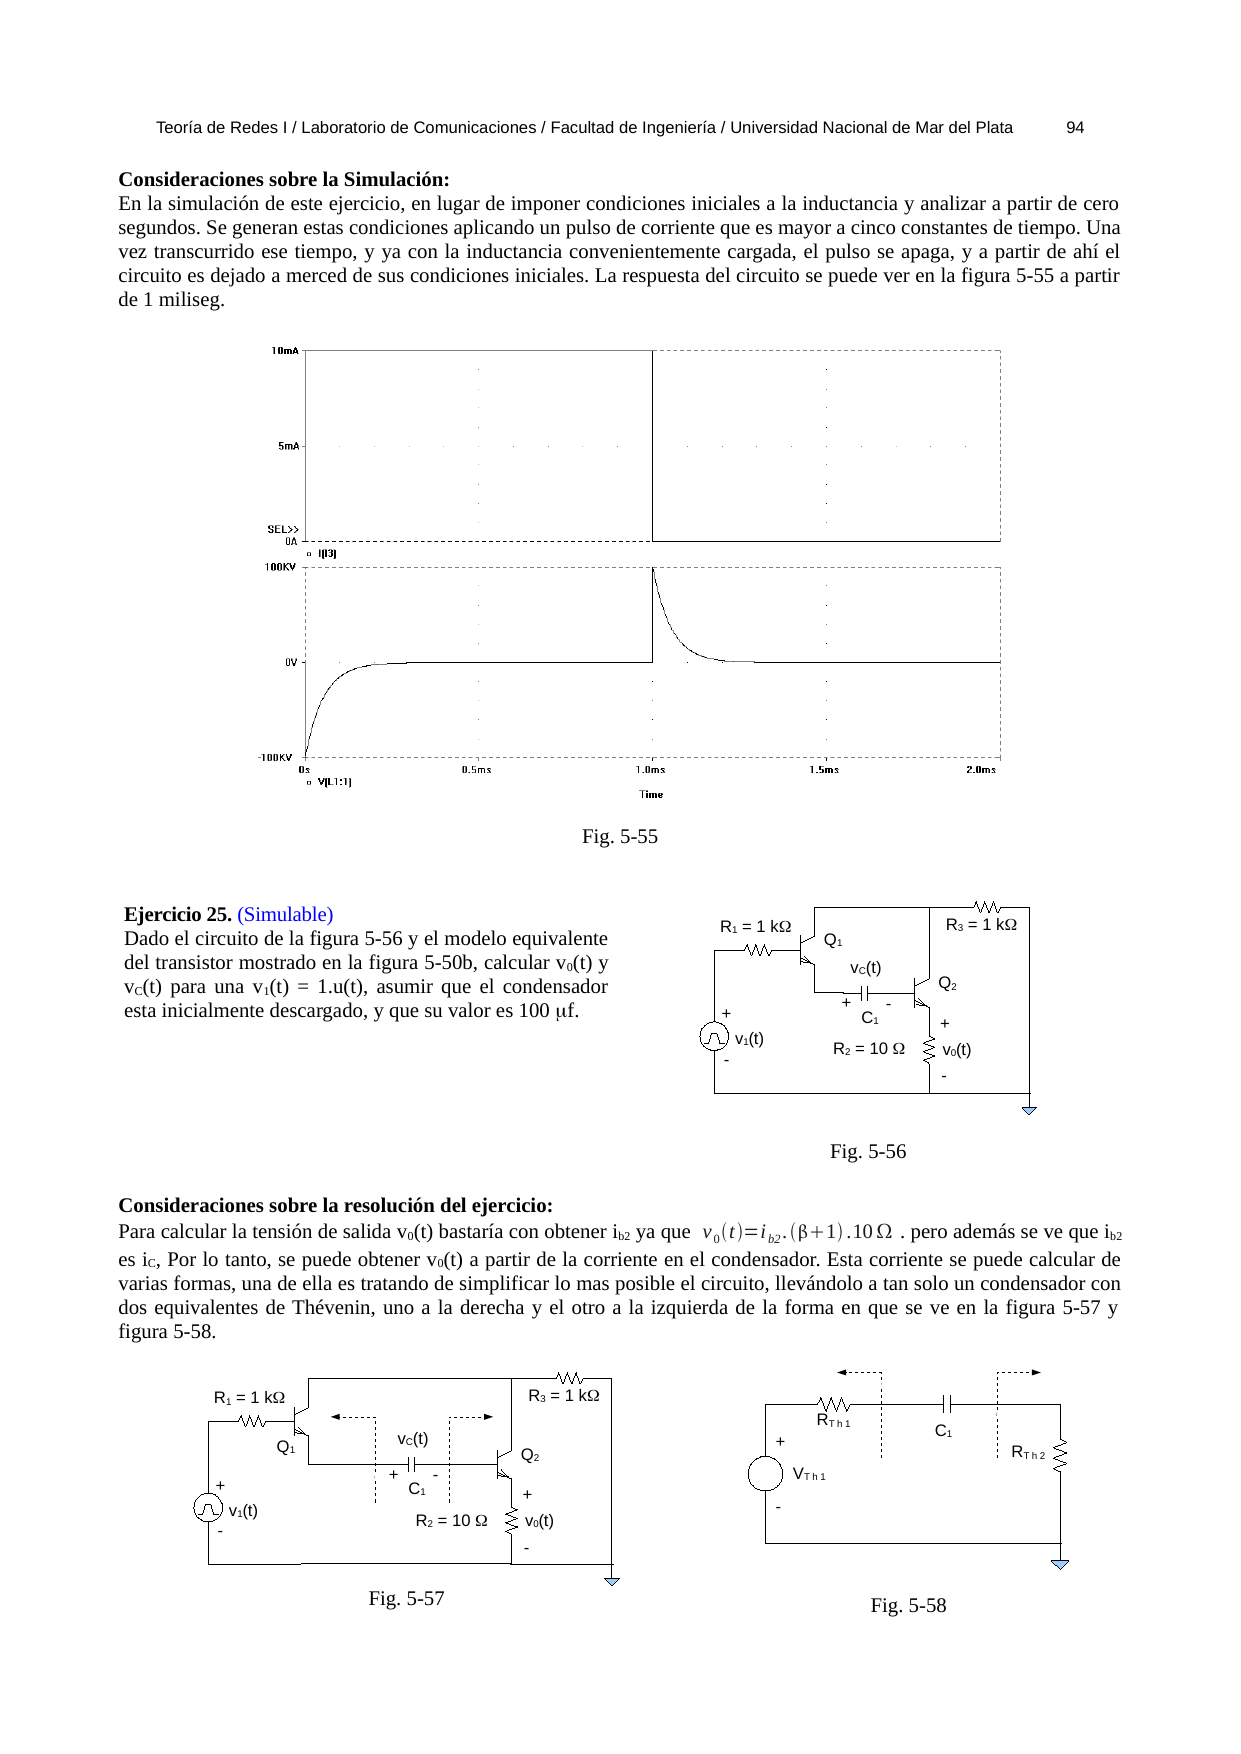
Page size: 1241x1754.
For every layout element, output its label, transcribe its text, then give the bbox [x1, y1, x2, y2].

table_header Ejercicio 25. (Simulable) Dado el circuito de la figura 5-56 y el modelo equivalente del transistor mostrado en la figura 5-50b, calcular v0(t) y vC(t) para una v1(t) = 1.u(t), asumir que el condensador esta inicialmente descargado, y que su valor es 100 mf. [118, 896, 614, 1168]
text Consideraciones sobre la resolución del ejercicio: [118, 1193, 1122, 1217]
text Para calcular la tensión de salida v0(t) bastaría con obtener ib2 ya que . pero además se ve que ib2 es iC, Por lo tanto, se puede obtener v0(t) a partir de la corriente en el condensador. Esta corriente se puede calcular de varias formas, una de ella es tratando de simplificar lo mas posible el circuito, llevándolo a tan solo un condensador con dos equivalentes de Thévenin, uno a la derecha y el otro a la izquierda de la forma en que se ve en la figura 5-57 y figura 5-58. [118, 1217, 1122, 1343]
table_header Fig. 5-58 [695, 1367, 1122, 1623]
text Consideraciones sobre la Simulación: [118, 167, 1122, 191]
table_header Fig. 5-56 [614, 896, 1122, 1168]
table_header Fig. 5-57 [118, 1367, 695, 1623]
text Fig. 5-55 [118, 823, 1122, 848]
text En la simulación de este ejercicio, en lugar de imponer condiciones iniciales a la inductancia y analizar a partir de cero segundos. Se generan estas condiciones aplicando un pulso de corriente que es mayor a cinco constantes de tiempo. Una vez transcurrido ese tiempo, y ya con la inductancia convenientemente cargada, el pulso se apaga, y a partir de ahí el circuito es dejado a merced de sus condiciones iniciales. La respuesta del circuito se puede ver en la figura 5-55 a partir de 1 miliseg. [118, 191, 1122, 311]
